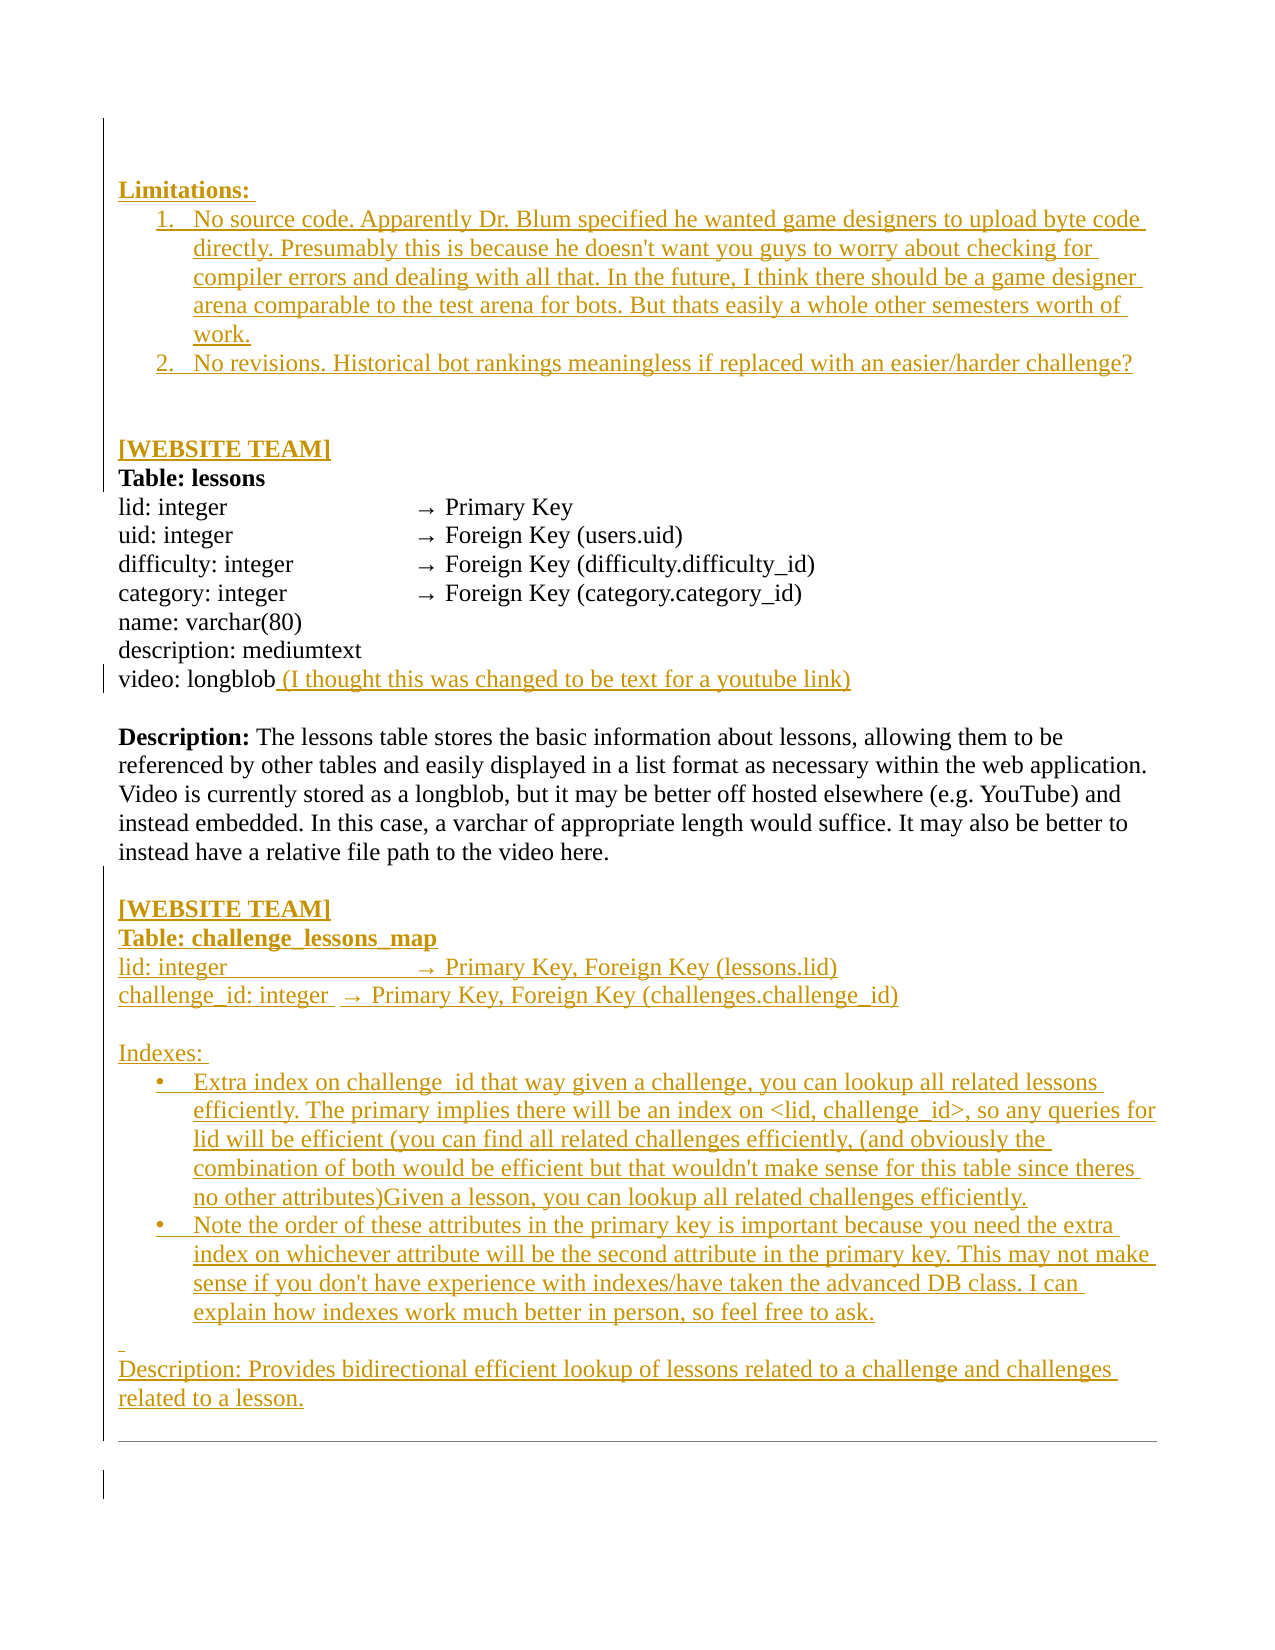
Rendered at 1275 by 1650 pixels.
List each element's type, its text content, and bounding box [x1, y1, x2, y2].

text Description: Provides bidirectional efficient lookup of lessons related to a challenge and challenges related to a lesson. [118, 1354, 1157, 1412]
text [WEBSITE TEAM] [118, 434, 1157, 463]
text Description: The lessons table stores the basic information about lessons, allowing them to be referenced by other tables and easily displayed in a list format as necessary within the web application. [118, 722, 1157, 779]
text uid: integer → Foreign Key (users.uid) [118, 521, 1157, 549]
text Table: lessons [118, 463, 1157, 492]
text lid: integer → Primary Key [118, 492, 1157, 521]
text [WEBSITE TEAM] [118, 894, 1157, 923]
list Note the order of these attributes in the primary key is important because you need the extra index on whichever attribute will be the second attribute in the primary key. This may not make sense if you don't have experience with indexes/have taken the advanced DB class. I can explain how indexes work much better in person, so feel free to ask. [156, 1211, 1157, 1326]
text challenge_id: integer → Primary Key, Foreign Key (challenges.challenge_id) [118, 981, 1157, 1009]
text Table: challenge_lessons_map [118, 923, 1157, 952]
text lid: integer → Primary Key, Foreign Key (lessons.lid) [118, 952, 1157, 981]
text name: varchar(80) [118, 607, 1157, 636]
list No source code. Apparently Dr. Blum specified he wanted game designers to upload byte code directly. Presumably this is because he doesn't want you guys to worry about checking for compiler errors and dealing with all that. In the future, I think there should be a game designer arena comparable to the test arena for bots. But thats easily a whole other semesters worth of work. [156, 204, 1157, 348]
text Indexes: [118, 1038, 1157, 1067]
text Video is currently stored as a longblob, but it may be better off hosted elsewhere (e.g. YouTube) and instead embedded. In this case, a varchar of appropriate length would suffice. It may also be better to instead have a relative file path to the video here. [118, 779, 1157, 866]
text difficulty: integer → Foreign Key (difficulty.difficulty_id) [118, 549, 1157, 578]
list Extra index on challenge_id that way given a challenge, you can lookup all related lessons efficiently. The primary implies there will be an index on <lid, challenge_id>, so any queries for lid will be efficient (you can find all related challenges efficiently, (and obviously the combination of both would be efficient but that wouldn't make sense for this table since theres no other attributes)Given a lesson, you can lookup all related challenges efficiently. [156, 1067, 1157, 1211]
text Limitations: [118, 176, 1157, 204]
text description: mediumtext [118, 636, 1157, 664]
text video: longblob (I thought this was changed to be text for a youtube link) [118, 664, 1157, 693]
text category: integer → Foreign Key (category.category_id) [118, 578, 1157, 607]
list No revisions. Historical bot rankings meaningless if replaced with an easier/harder challenge? [156, 348, 1157, 377]
